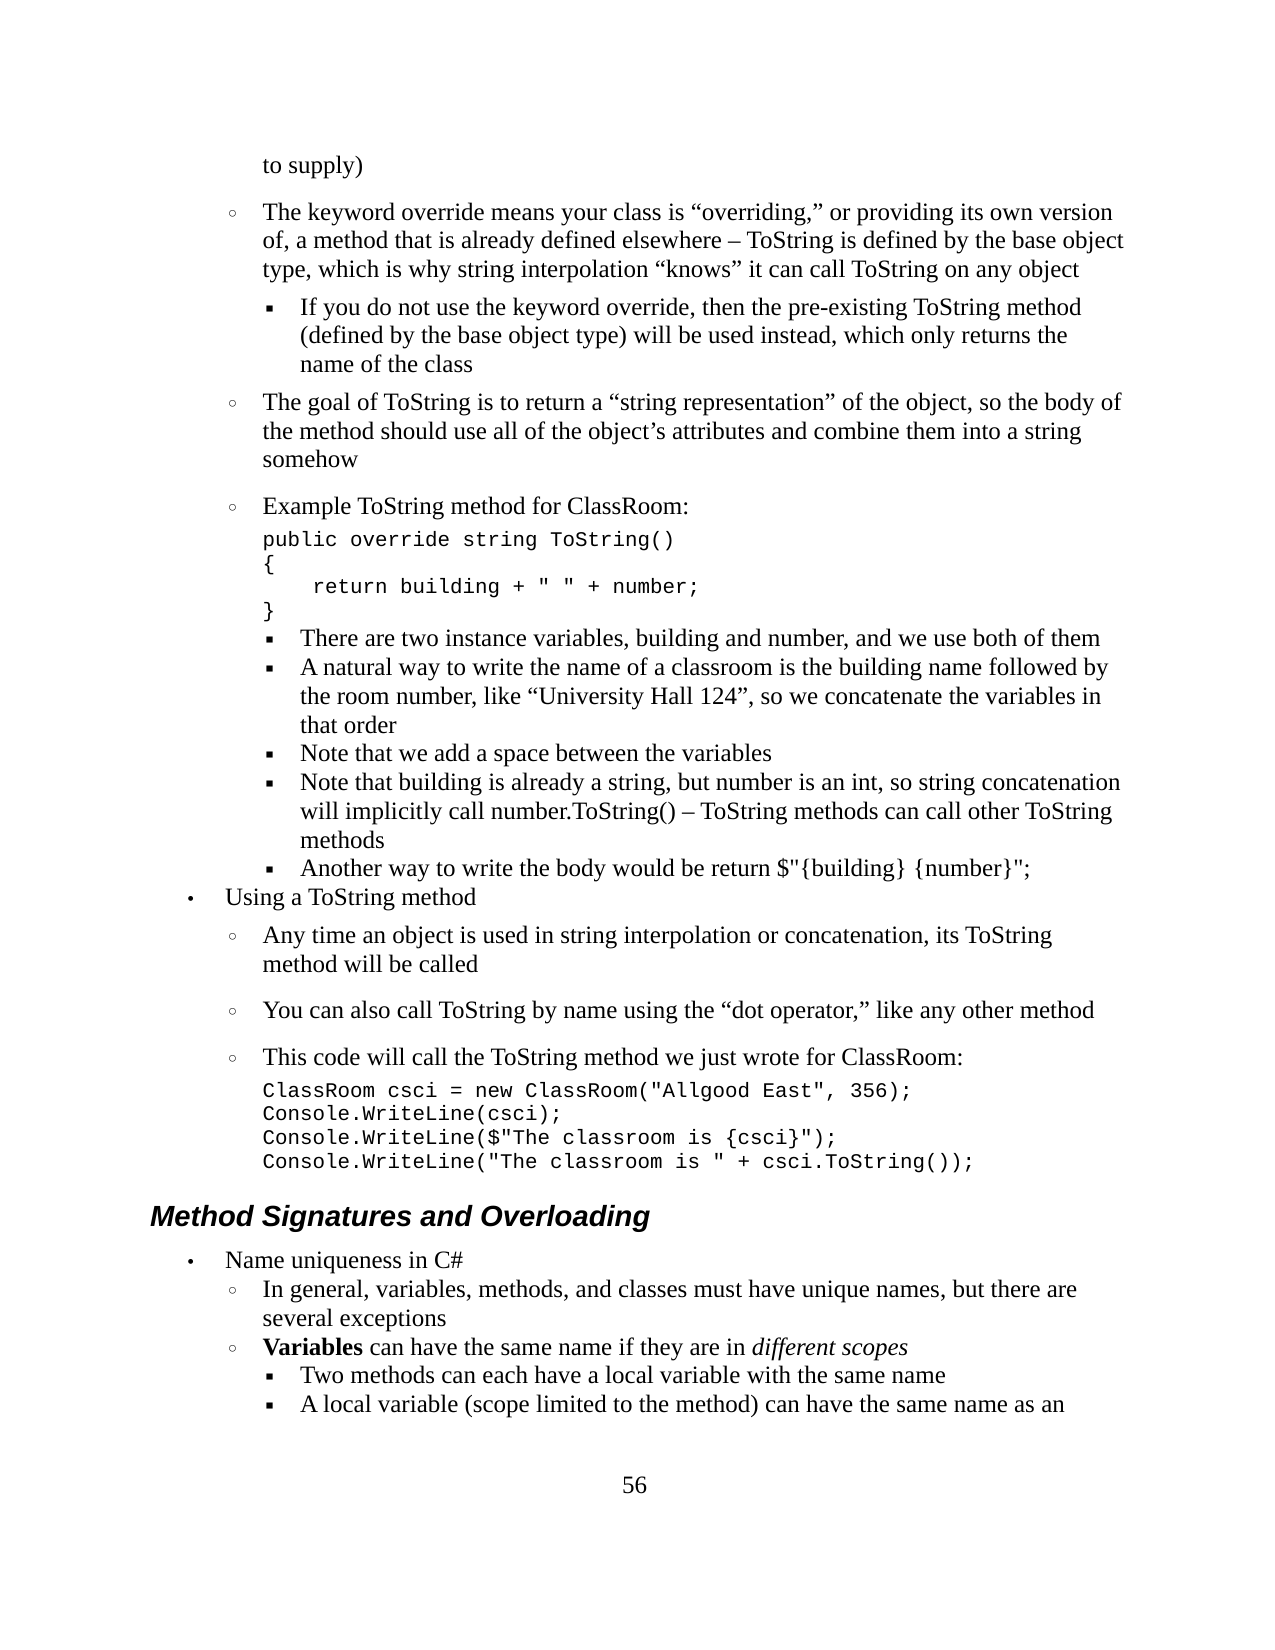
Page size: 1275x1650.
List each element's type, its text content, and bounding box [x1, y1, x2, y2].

list The goal of ToString is to return a “string representation” of the object, so the body of the method should use all of the object’s attributes and combine them into a string somehow [225, 387, 1125, 473]
list to supply) [225, 150, 1125, 179]
list A natural way to write the name of a classroom is the building name followed by the room number, like “University Hall 124”, so we concatenate the variables in that order [262, 652, 1125, 738]
list } [225, 600, 1125, 623]
list return building + " " + number; [225, 576, 1125, 600]
list Example ToString method for ClassRoom: [225, 491, 1125, 520]
list In general, variables, methods, and classes must have unique names, but there are several exceptions [225, 1274, 1125, 1332]
list Name uniqueness in C# [187, 1245, 1125, 1274]
list Note that we add a space between the variables [262, 738, 1125, 767]
list Console.WriteLine(csci); [225, 1103, 1125, 1127]
list The keyword override means your class is “overriding,” or providing its own version of, a method that is already defined elsewhere – ToString is defined by the base object type, which is why string interpolation “knows” it can call ToString on any object [225, 197, 1125, 283]
list ClassRoom csci = new ClassRoom("Allgood East", 356); [225, 1080, 1125, 1103]
list If you do not use the keyword override, then the pre-existing ToString method (defined by the base object type) will be used instead, which only returns the name of the class [262, 292, 1125, 378]
list Any time an object is used in string interpolation or concatenation, its ToString method will be called [225, 920, 1125, 977]
list Using a ToString method [187, 882, 1125, 911]
list Two methods can each have a local variable with the same name [262, 1360, 1125, 1389]
list Variables can have the same name if they are in different scopes [225, 1332, 1125, 1360]
list There are two instance variables, building and number, and we use both of them [262, 623, 1125, 652]
list Console.WriteLine("The classroom is " + csci.ToString()); [225, 1151, 1125, 1174]
list Another way to write the body would be return $"{building} {number}"; [262, 853, 1125, 882]
list Note that building is already a string, but number is an int, so string concatenation will implicitly call number.ToString() – ToString methods can call other ToString methods [262, 767, 1125, 853]
list A local variable (scope limited to the method) can have the same name as an [262, 1389, 1125, 1418]
list public override string ToString() [225, 529, 1125, 553]
list { [225, 553, 1125, 576]
list You can also call ToString by name using the “dot operator,” like any other method [225, 995, 1125, 1024]
subtitle Method Signatures and Overloading [150, 1199, 1125, 1233]
list This code will call the ToString method we just wrote for ClassRoom: [225, 1042, 1125, 1071]
list Console.WriteLine($"The classroom is {csci}"); [225, 1127, 1125, 1151]
